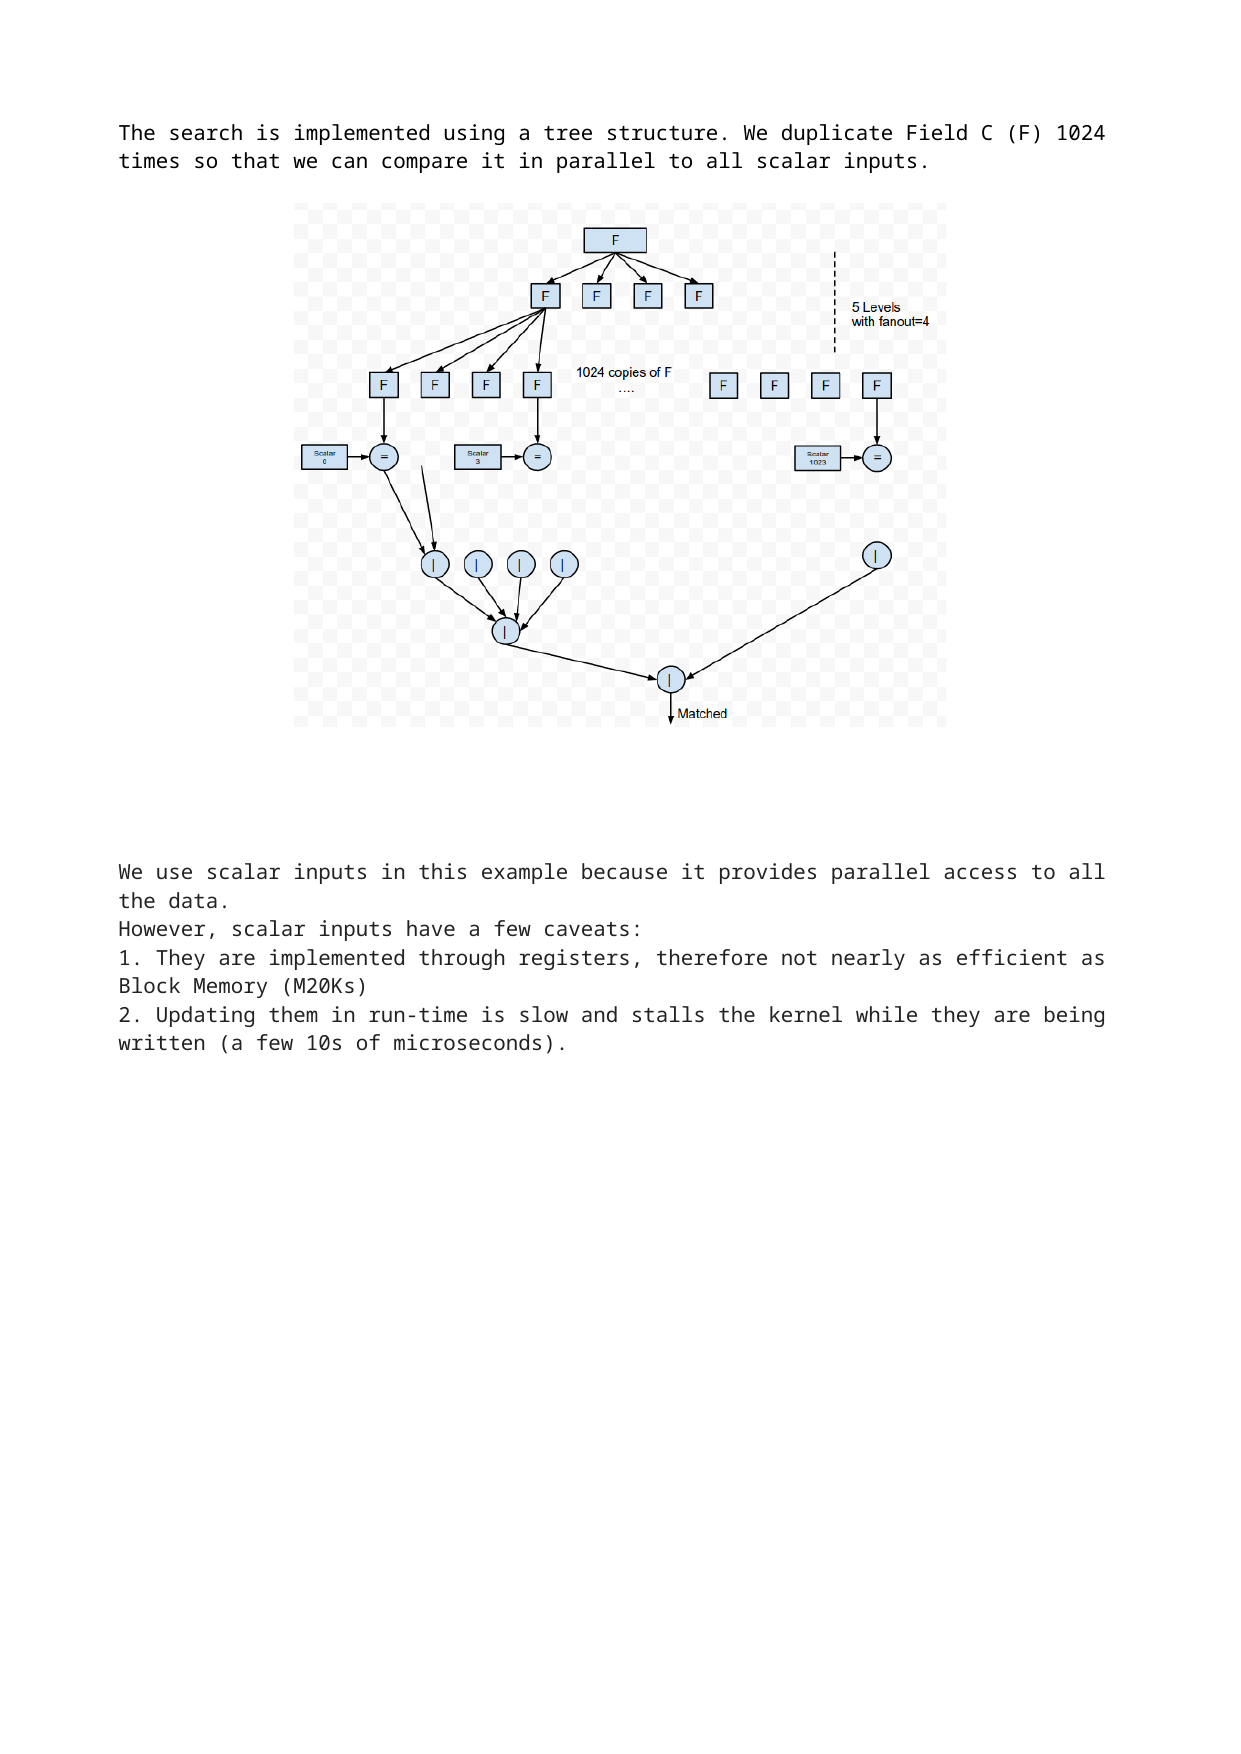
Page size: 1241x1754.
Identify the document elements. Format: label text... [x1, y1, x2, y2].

text We use scalar inputs in this example because it provides parallel access to all the data. [118, 857, 1122, 914]
text The search is implemented using a tree structure. We duplicate Field C (F) 1024 times so that we can compare it in parallel to all scalar inputs. [118, 118, 1122, 175]
text However, scalar inputs have a few caveats: [118, 914, 1122, 943]
text 2. Updating them in run-time is slow and stalls the kernel while they are being written (a few 10s of microseconds). [118, 1000, 1122, 1057]
text 1. They are implemented through registers, therefore not nearly as efficient as Block Memory (M20Ks) [118, 943, 1122, 1000]
picture [293, 203, 947, 727]
